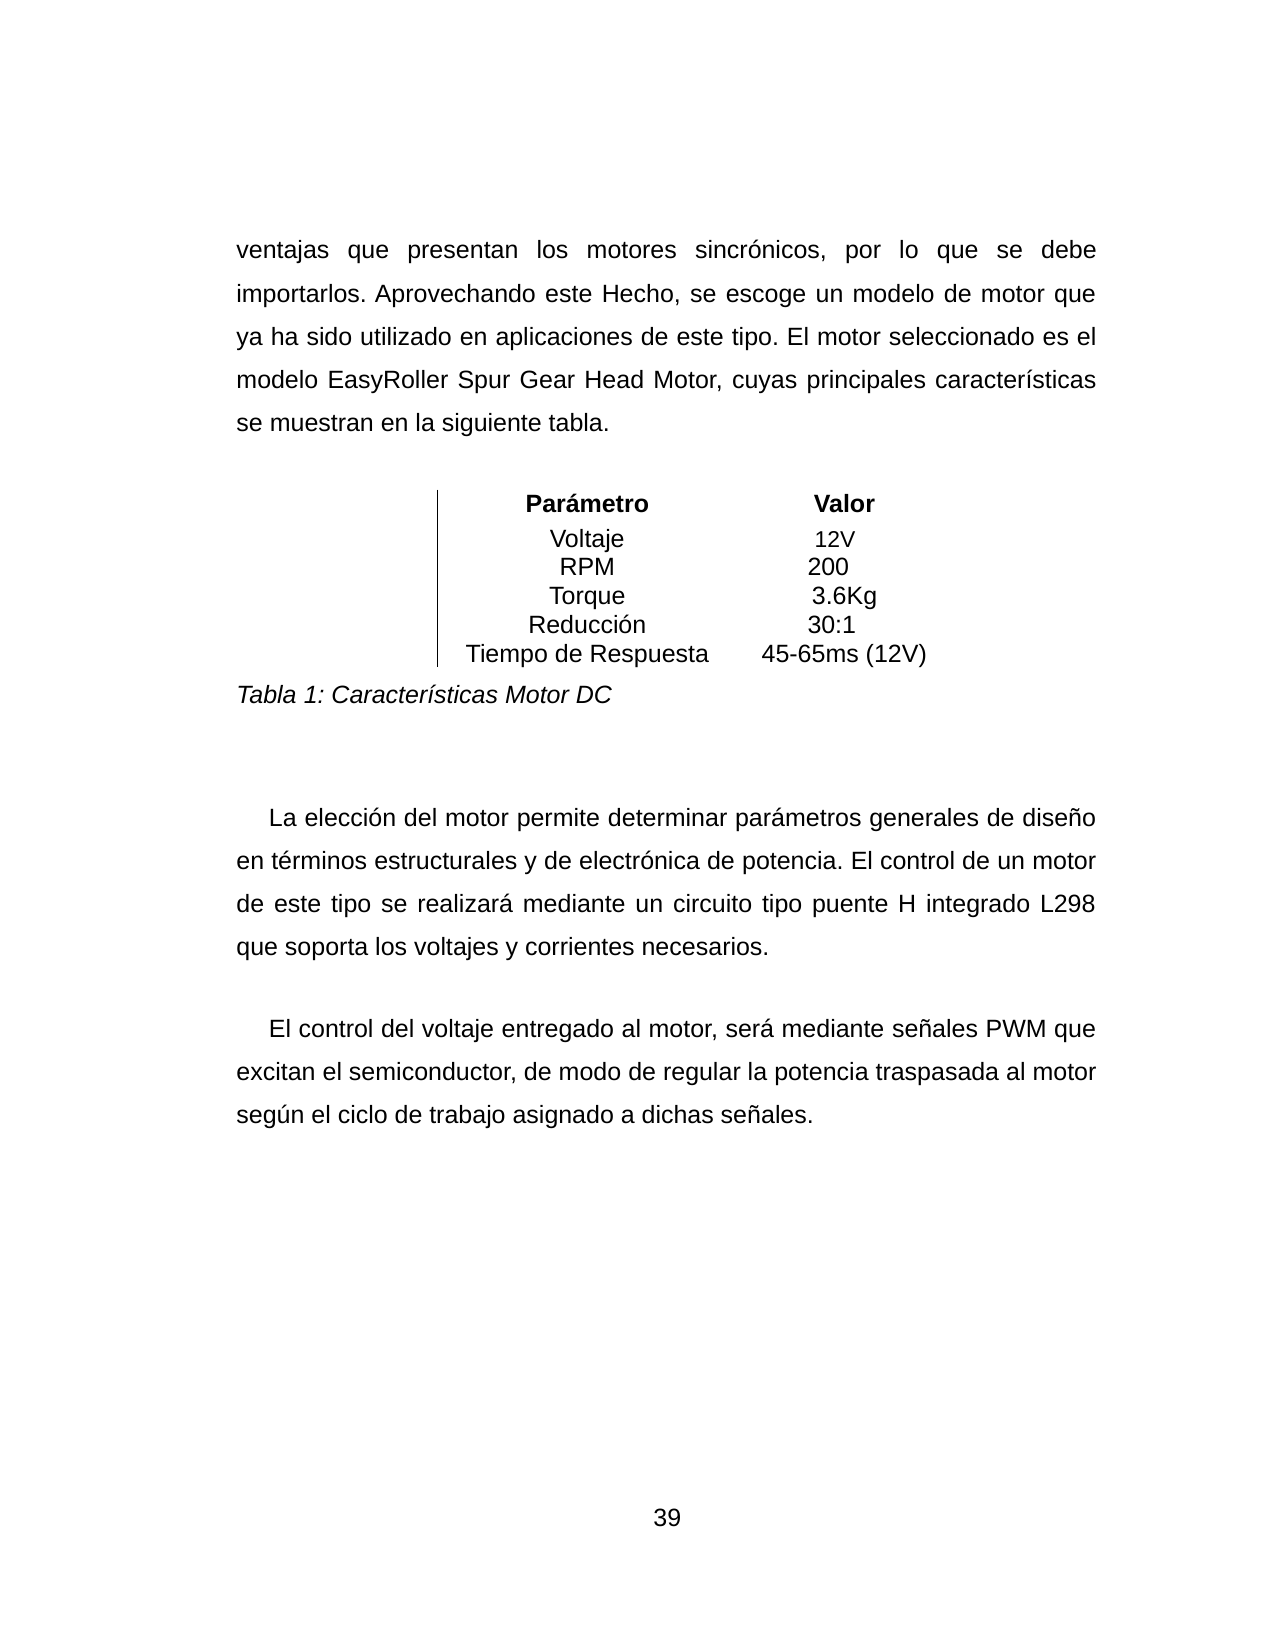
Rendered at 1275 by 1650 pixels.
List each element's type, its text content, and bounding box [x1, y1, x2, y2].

table_header Parámetro [438, 490, 737, 523]
text ventajas que presentan los motores sincrónicos, por lo que se debe importarlos. Aprovechando este Hecho, se escoge un modelo de motor que ya ha sido utilizado en aplicaciones de este tipo. El motor seleccionado es el modelo EasyRoller Spur Gear Head Motor, cuyas principales características se muestran en la siguiente tabla. [236, 235, 1098, 437]
table_cell 30:1 [737, 610, 951, 638]
text La elección del motor permite determinar parámetros generales de diseño en términos estructurales y de electrónica de potencia. El control de un motor de este tipo se realizará mediante un circuito tipo puente H integrado L298 que soporta los voltajes y corrientes necesarios. [236, 803, 1098, 961]
table_cell 12V [737, 524, 951, 552]
table_cell Reducción [438, 610, 737, 638]
table_cell Torque [438, 581, 737, 610]
table_cell Voltaje [438, 524, 737, 552]
text Tabla 1: Características Motor DC [236, 680, 1098, 708]
table_cell 45-65ms (12V) [737, 639, 951, 667]
table_cell RPM [438, 552, 737, 581]
table_cell 200 [737, 552, 951, 581]
table_cell 3.6Kg [737, 581, 951, 610]
text El control del voltaje entregado al motor, será mediante señales PWM que excitan el semiconductor, de modo de regular la potencia traspasada al motor según el ciclo de trabajo asignado a dichas señales. [236, 1013, 1098, 1128]
table_header Valor [737, 490, 951, 523]
table_cell Tiempo de Respuesta [438, 639, 737, 667]
